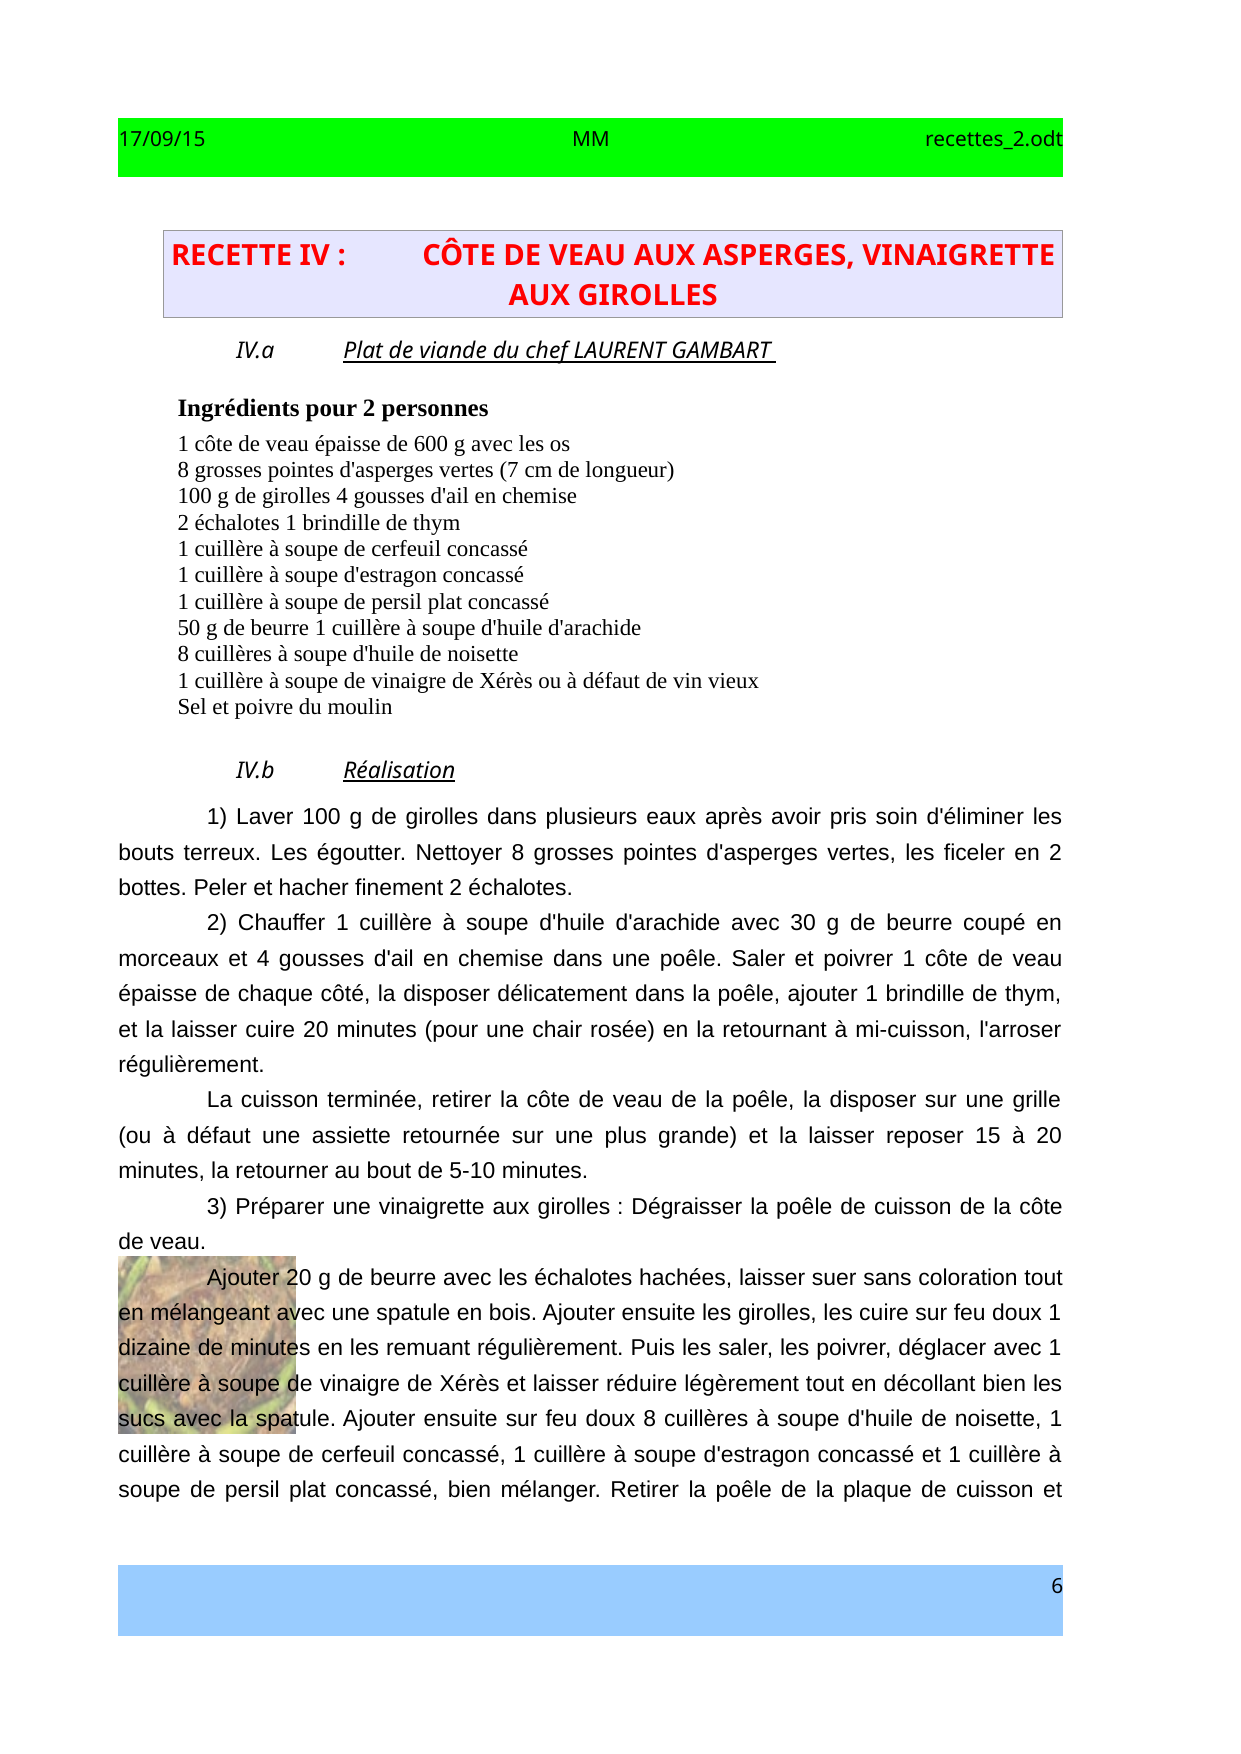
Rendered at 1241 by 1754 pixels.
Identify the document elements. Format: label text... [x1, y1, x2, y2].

subtitle 1 cuillère à soupe de vinaigre de Xérès ou à défaut de vin vieux [177, 667, 1063, 693]
subtitle Plat de viande du chef LAURENT GAMBART [177, 335, 1063, 365]
subtitle 1 cuillère à soupe d'estragon concassé [177, 561, 1063, 588]
subtitle 2 échalotes 1 brindille de thym [177, 509, 1063, 535]
subtitle Réalisation [177, 755, 1063, 784]
text 3) Préparer une vinaigrette aux girolles : Dégraisser la poêle de cuisson de la côte de veau. [118, 1186, 1063, 1257]
subtitle 100 g de girolles 4 gousses d'ail en chemise [177, 482, 1063, 509]
text 1) Laver 100 g de girolles dans plusieurs eaux après avoir pris soin d'éliminer les bouts terreux. Les égoutter. Nettoyer 8 grosses pointes d'asperges vertes, les ficeler en 2 bottes. Peler et hacher finement 2 échalotes. [118, 796, 1063, 902]
subtitle 8 grosses pointes d'asperges vertes (7 cm de longueur) [177, 456, 1063, 482]
subtitle Sel et poivre du moulin [177, 693, 1063, 719]
subtitle 1 cuillère à soupe de persil plat concassé [177, 588, 1063, 614]
text La cuisson terminée, retirer la côte de veau de la poêle, la disposer sur une grille (ou à défaut une assiette retournée sur une plus grande) et la laisser reposer 15 à 20 minutes, la retourner au bout de 5-10 minutes. [118, 1079, 1063, 1186]
subtitle 1 cuillère à soupe de cerfeuil concassé [177, 535, 1063, 561]
subtitle 8 cuillères à soupe d'huile de noisette [177, 641, 1063, 667]
subtitle Ingrédients pour 2 personnes [177, 388, 1063, 424]
text Ajouter 20 g de beurre avec les échalotes hachées, laisser suer sans coloration tout en mélangeant avec une spatule en bois. Ajouter ensuite les girolles, les cuire sur feu doux 1 dizaine de minutes en les remuant régulièrement. Puis les saler, les poivrer, déglacer avec 1 cuillère à soupe de vinaigre de Xérès et laisser réduire légèrement tout en décollant bien les sucs avec la spatule. Ajouter ensuite sur feu doux 8 cuillères à soupe d'huile de noisette, 1 cuillère à soupe de cerfeuil concassé, 1 cuillère à soupe d'estragon concassé et 1 cuillère à soupe de persil plat concassé, bien mélanger. Retirer la poêle de la plaque de cuisson et [118, 1257, 1063, 1504]
subtitle 1 côte de veau épaisse de 600 g avec les os [177, 430, 1063, 456]
subtitle 50 g de beurre 1 cuillère à soupe d'huile d'arachide [177, 614, 1063, 641]
subtitle Côte de veau aux asperges, vinaigrette aux girolles [164, 231, 1062, 317]
text 2) Chauffer 1 cuillère à soupe d'huile d'arachide avec 30 g de beurre coupé en morceaux et 4 gousses d'ail en chemise dans une poêle. Saler et poivrer 1 côte de veau épaisse de chaque côté, la disposer délicatement dans la poêle, ajouter 1 brindille de thym, et la laisser cuire 20 minutes (pour une chair rosée) en la retournant à mi-cuisson, l'arroser régulièrement. [118, 902, 1063, 1079]
